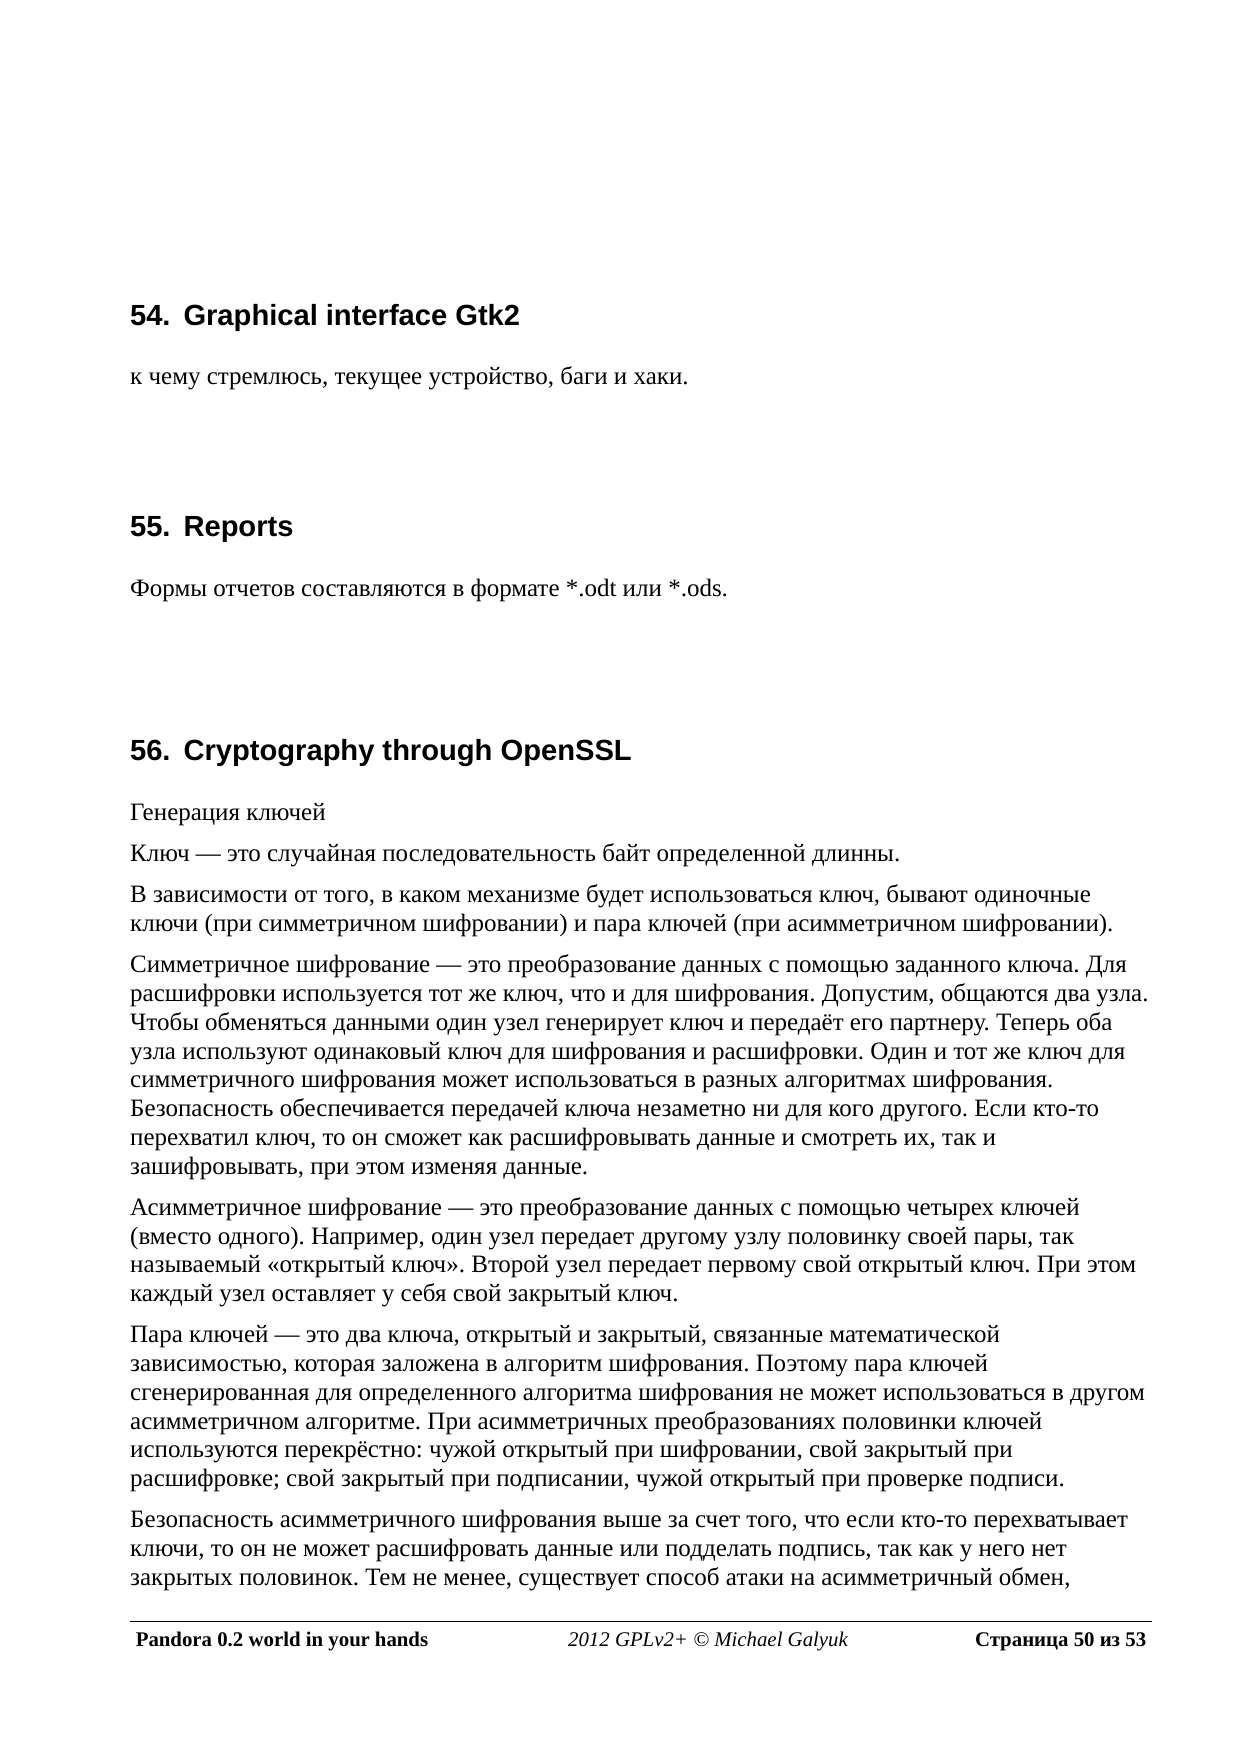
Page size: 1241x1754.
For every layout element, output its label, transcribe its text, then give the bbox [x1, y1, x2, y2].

text Пара ключей — это два ключа, открытый и закрытый, связанные математической зависимостью, которая заложена в алгоритм шифрования. Поэтому пара ключей сгенерированная для определенного алгоритма шифрования не может использоваться в другом асимметричном алгоритме. При асимметричных преобразованиях половинки ключей используются перекрёстно: чужой открытый при шифровании, свой закрытый при расшифровке; свой закрытый при подписании, чужой открытый при проверке подписи. [130, 1319, 1152, 1492]
text Ключ — это случайная последовательность байт определенной длинны. [130, 838, 1152, 867]
text Симметричное шифрование — это преобразование данных с помощью заданного ключа. Для расшифровки используется тот же ключ, что и для шифрования. Допустим, общаются два узла. Чтобы обменяться данными один узел генерирует ключ и передаёт его партнеру. Теперь оба узла используют одинаковый ключ для шифрования и расшифровки. Один и тот же ключ для симметричного шифрования может использоваться в разных алгоритмах шифрования. Безопасность обеспечивается передачей ключа незаметно ни для кого другого. Если кто-то перехватил ключ, то он сможет как расшифровывать данные и смотреть их, так и зашифровывать, при этом изменяя данные. [130, 949, 1152, 1179]
text Формы отчетов составляются в формате *.odt или *.ods. [130, 573, 1152, 602]
text Генерация ключей [130, 797, 1152, 826]
subtitle Cryptography through OpenSSL [130, 733, 1152, 767]
text В зависимости от того, в каком механизме будет использоваться ключ, бывают одиночные ключи (при симметричном шифровании) и пара ключей (при асимметричном шифровании). [130, 879, 1152, 937]
text Безопасность асимметричного шифрования выше за счет того, что если кто-то перехватывает ключи, то он не может расшифровать данные или подделать подпись, так как у него нет закрытых половинок. Тем не менее, существует способ атаки на асимметричный обмен, [130, 1504, 1152, 1591]
subtitle Graphical interface Gtk2 [130, 298, 1152, 331]
text Асимметричное шифрование — это преобразование данных с помощью четырех ключей (вместо одного). Например, один узел передает другому узлу половинку своей пары, так называемый «открытый ключ». Второй узел передает первому свой открытый ключ. При этом каждый узел оставляет у себя свой закрытый ключ. [130, 1192, 1152, 1307]
subtitle Reports [130, 509, 1152, 543]
text к чему стремлюсь, текущее устройство, баги и хаки. [130, 361, 1152, 390]
